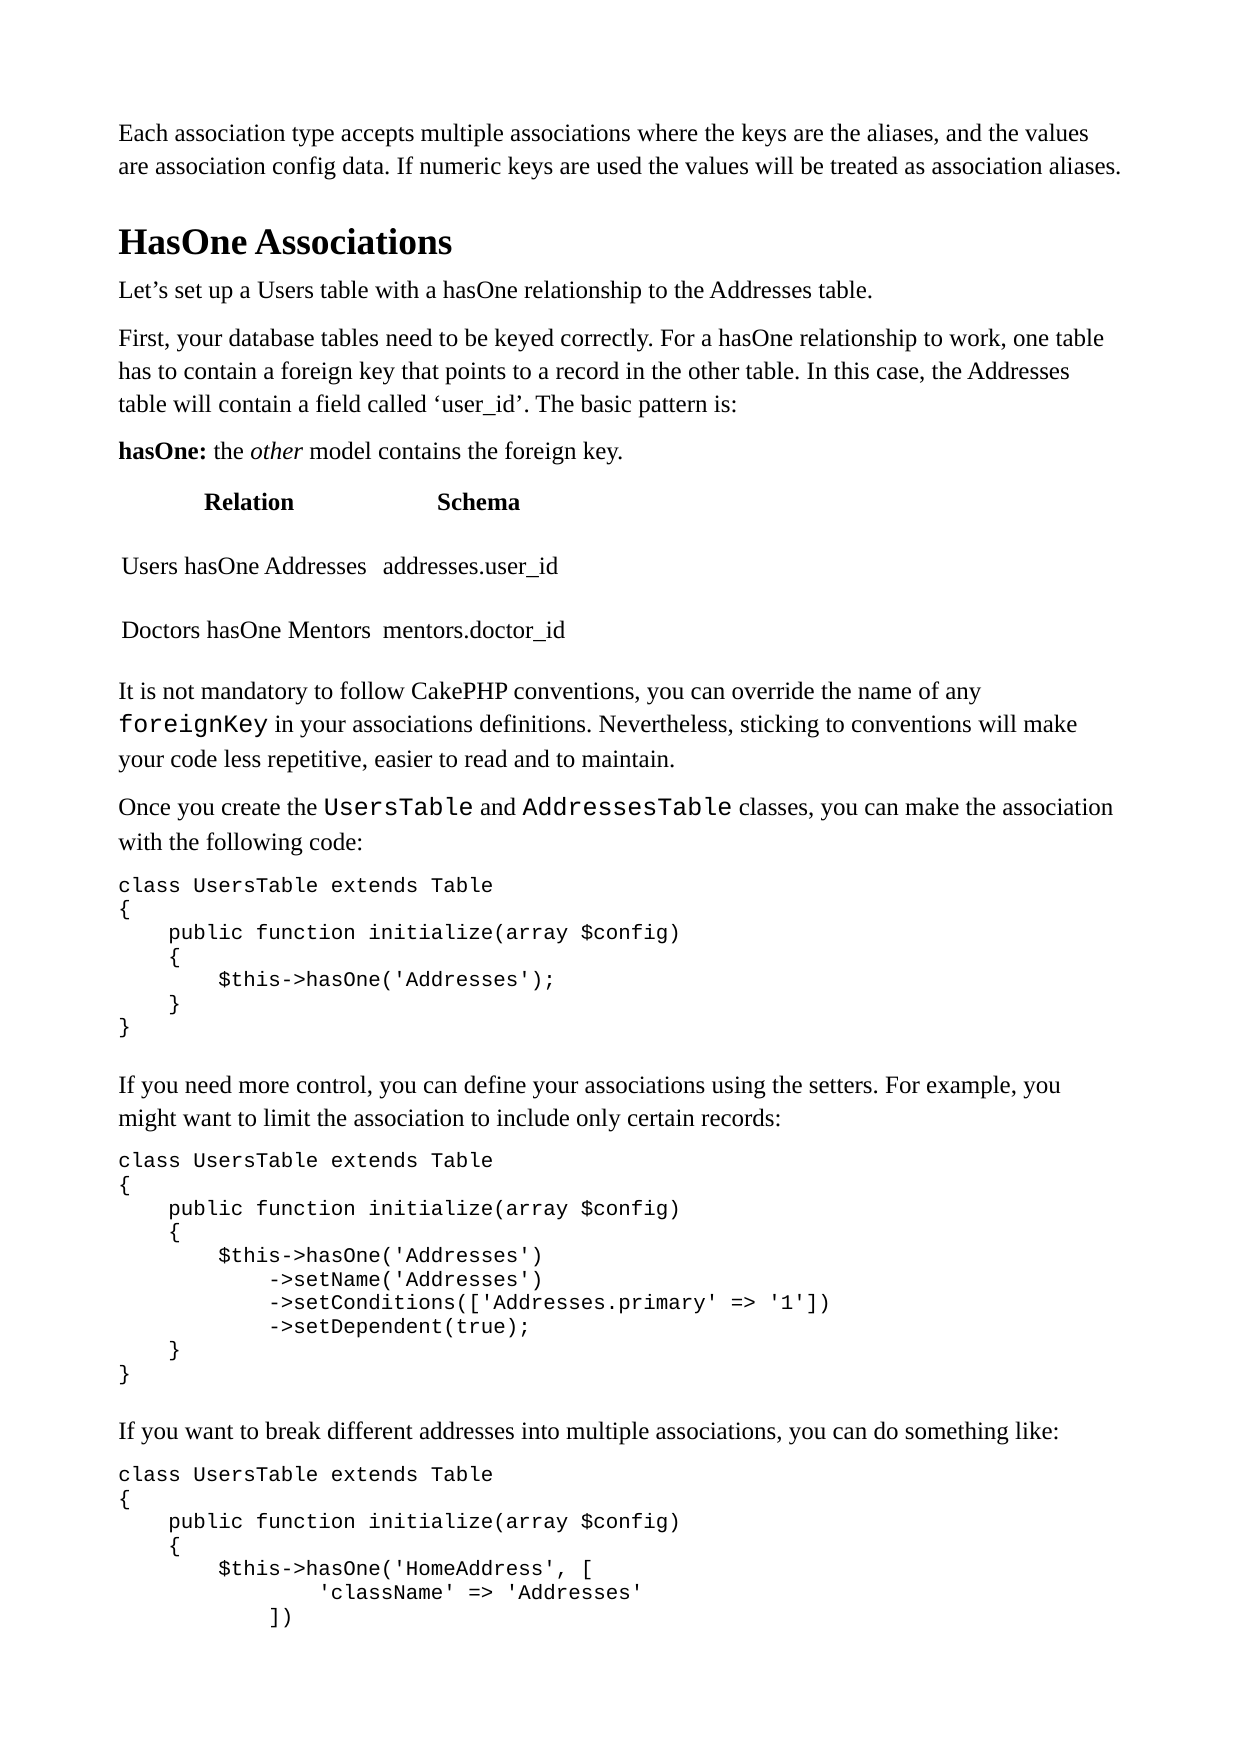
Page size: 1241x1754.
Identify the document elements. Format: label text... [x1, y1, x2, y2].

text $this->hasOne('HomeAddress', [ [118, 1558, 1122, 1582]
text Once you create the UsersTable and AddressesTable classes, you can make the association with the following code: [118, 792, 1122, 856]
text ->setConditions(['Addresses.primary' => '1']) [118, 1292, 1122, 1316]
text { [118, 1221, 1122, 1245]
text $this->hasOne('Addresses') [118, 1245, 1122, 1268]
text class UsersTable extends Table [118, 1464, 1122, 1487]
text public function initialize(array $config) [118, 1511, 1122, 1535]
text public function initialize(array $config) [118, 1198, 1122, 1221]
text class UsersTable extends Table [118, 1150, 1122, 1174]
text Let’s set up a Users table with a hasOne relationship to the Addresses table. [118, 275, 1122, 304]
text } [118, 1363, 1122, 1387]
table_header Schema [380, 484, 577, 548]
text 'className' => 'Addresses' [118, 1582, 1122, 1606]
text $this->hasOne('Addresses'); [118, 969, 1122, 993]
text ->setDependent(true); [118, 1316, 1122, 1339]
text hasOne: the other model contains the foreign key. [118, 436, 1122, 465]
text If you need more control, you can define your associations using the setters. For example, you might want to limit the association to include only certain records: [118, 1070, 1122, 1131]
text } [118, 993, 1122, 1017]
text { [118, 1174, 1122, 1198]
table_cell addresses.user_id [380, 548, 577, 612]
table_cell Doctors hasOne Mentors [118, 612, 380, 676]
text { [118, 1487, 1122, 1511]
text ->setName('Addresses') [118, 1268, 1122, 1292]
text { [118, 946, 1122, 969]
subtitle HasOne Associations [118, 219, 1122, 263]
text If you want to break different addresses into multiple associations, you can do something like: [118, 1416, 1122, 1445]
table_header Relation [118, 484, 380, 548]
text } [118, 1017, 1122, 1040]
table_cell Users hasOne Addresses [118, 548, 380, 612]
text } [118, 1339, 1122, 1363]
text { [118, 898, 1122, 922]
text It is not mandatory to follow CakePHP conventions, you can override the name of any foreignKey in your associations definitions. Nevertheless, sticking to conventions will make your code less repetitive, easier to read and to maintain. [118, 676, 1122, 773]
text public function initialize(array $config) [118, 922, 1122, 946]
text class UsersTable extends Table [118, 875, 1122, 898]
text { [118, 1535, 1122, 1558]
text ]) [118, 1606, 1122, 1629]
table_cell mentors.doctor_id [380, 612, 577, 676]
text Each association type accepts multiple associations where the keys are the aliases, and the values are association config data. If numeric keys are used the values will be treated as association aliases. [118, 118, 1122, 180]
text First, your database tables need to be keyed correctly. For a hasOne relationship to work, one table has to contain a foreign key that points to a record in the other table. In this case, the Addresses table will contain a field called ‘user_id’. The basic pattern is: [118, 323, 1122, 418]
